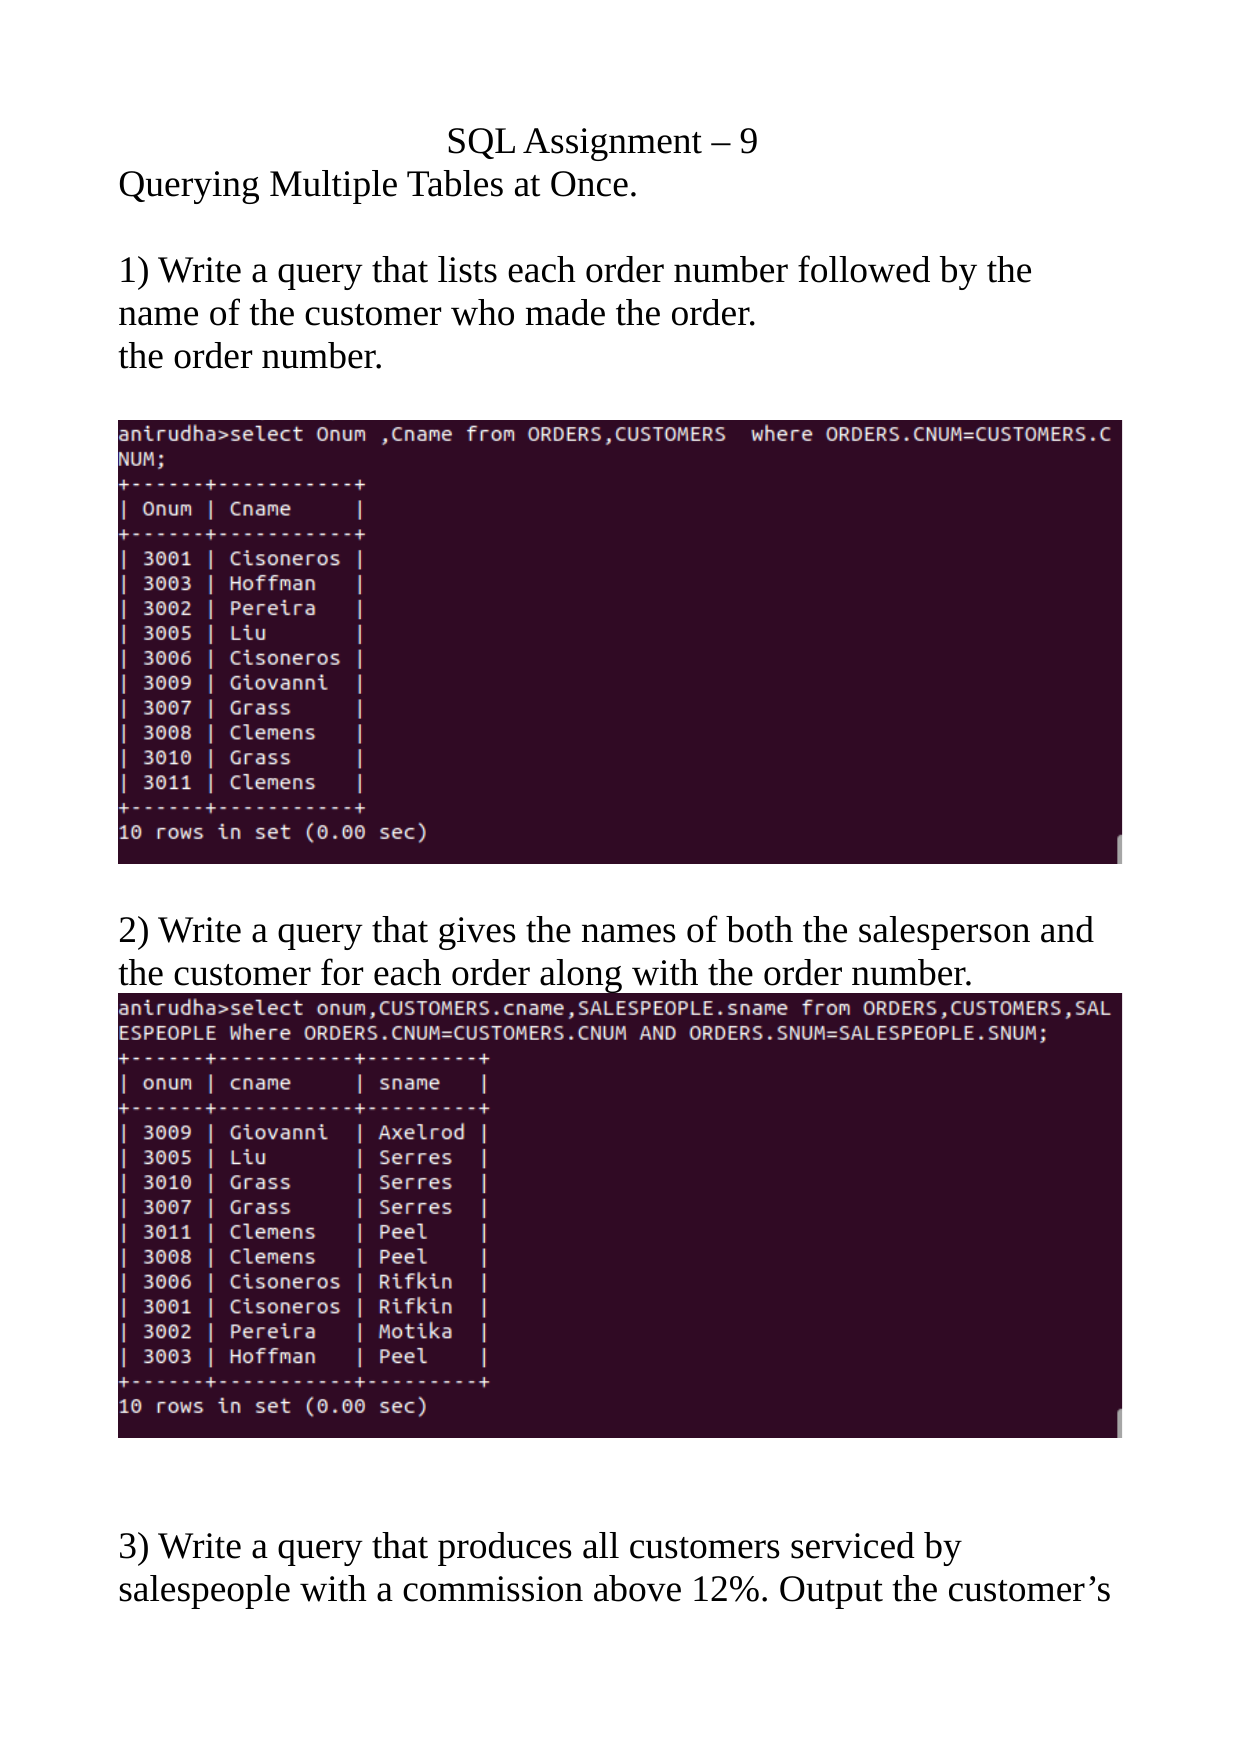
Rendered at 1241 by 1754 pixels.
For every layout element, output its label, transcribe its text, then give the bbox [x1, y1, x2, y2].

text 2) Write a query that gives the names of both the salesperson and the customer for each order along with the order number. [118, 907, 1122, 993]
picture [118, 993, 1123, 1438]
text 1) Write a query that lists each order number followed by the name of the customer who made the order. [118, 247, 1122, 334]
picture [118, 420, 1123, 864]
text 3) Write a query that produces all customers serviced by salespeople with a commission above 12%. Output the customer’s [118, 1523, 1122, 1610]
text Querying Multiple Tables at Once. [118, 161, 1122, 204]
text SQL Assignment – 9 [118, 118, 1122, 161]
text the order number. [118, 334, 1122, 377]
